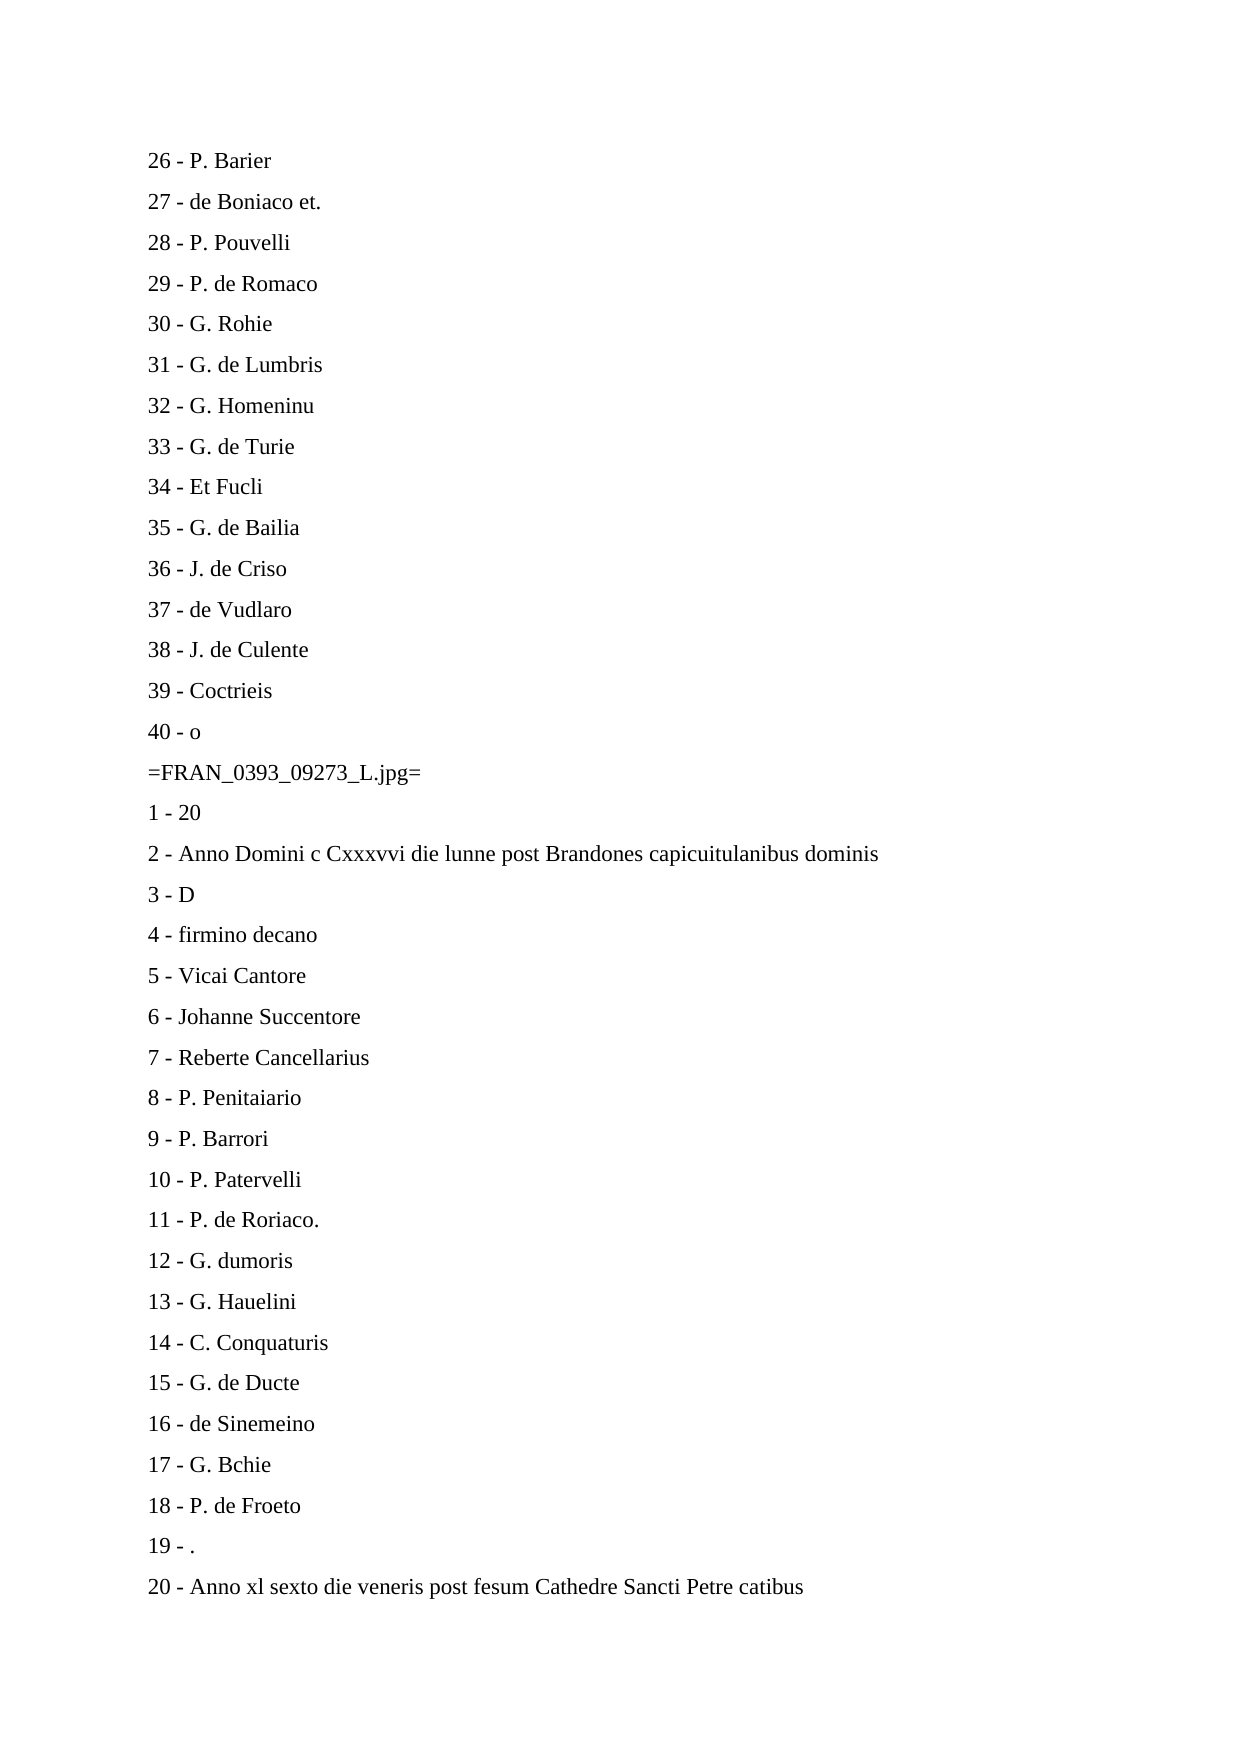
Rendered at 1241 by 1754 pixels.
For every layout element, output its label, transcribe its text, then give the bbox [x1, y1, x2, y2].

text 37 - de Vudlaro [148, 596, 1093, 622]
text 32 - G. Homeninu [148, 392, 1093, 418]
text 34 - Et Fucli [148, 473, 1093, 500]
text 18 - P. de Froeto [148, 1492, 1093, 1518]
text 39 - Coctrieis [148, 677, 1093, 703]
text 31 - G. de Lumbris [148, 351, 1093, 378]
text 4 - firmino decano [148, 921, 1093, 948]
text 28 - P. Pouvelli [148, 229, 1093, 255]
text 17 - G. Bchie [148, 1451, 1093, 1477]
text 29 - P. de Romaco [148, 270, 1093, 296]
text 5 - Vicai Cantore [148, 962, 1093, 988]
text 30 - G. Rohie [148, 311, 1093, 337]
text 19 - . [148, 1532, 1093, 1559]
text 26 - P. Barier [148, 148, 1093, 174]
text 27 - de Boniaco et. [148, 188, 1093, 215]
text 40 - o [148, 718, 1093, 744]
text 1 - 20 [148, 799, 1093, 826]
text 12 - G. dumoris [148, 1247, 1093, 1274]
text =FRAN_0393_09273_L.jpg= [148, 758, 1093, 785]
text 15 - G. de Ducte [148, 1369, 1093, 1396]
text 11 - P. de Roriaco. [148, 1207, 1093, 1233]
text 35 - G. de Bailia [148, 514, 1093, 541]
text 14 - C. Conquaturis [148, 1329, 1093, 1355]
text 36 - J. de Criso [148, 555, 1093, 581]
text 38 - J. de Culente [148, 636, 1093, 663]
text 20 - Anno xl sexto die veneris post fesum Cathedre Sancti Petre catibus [148, 1573, 1093, 1599]
text 33 - G. de Turie [148, 433, 1093, 459]
text 16 - de Sinemeino [148, 1410, 1093, 1437]
text 6 - Johanne Succentore [148, 1003, 1093, 1029]
text 10 - P. Patervelli [148, 1166, 1093, 1192]
text 13 - G. Hauelini [148, 1288, 1093, 1314]
text 8 - P. Penitaiario [148, 1084, 1093, 1111]
text 3 - D [148, 881, 1093, 907]
text 9 - P. Barrori [148, 1125, 1093, 1151]
text 2 - Anno Domini c Cxxxvvi die lunne post Brandones capicuitulanibus dominis [148, 840, 1093, 866]
text 7 - Reberte Cancellarius [148, 1044, 1093, 1070]
